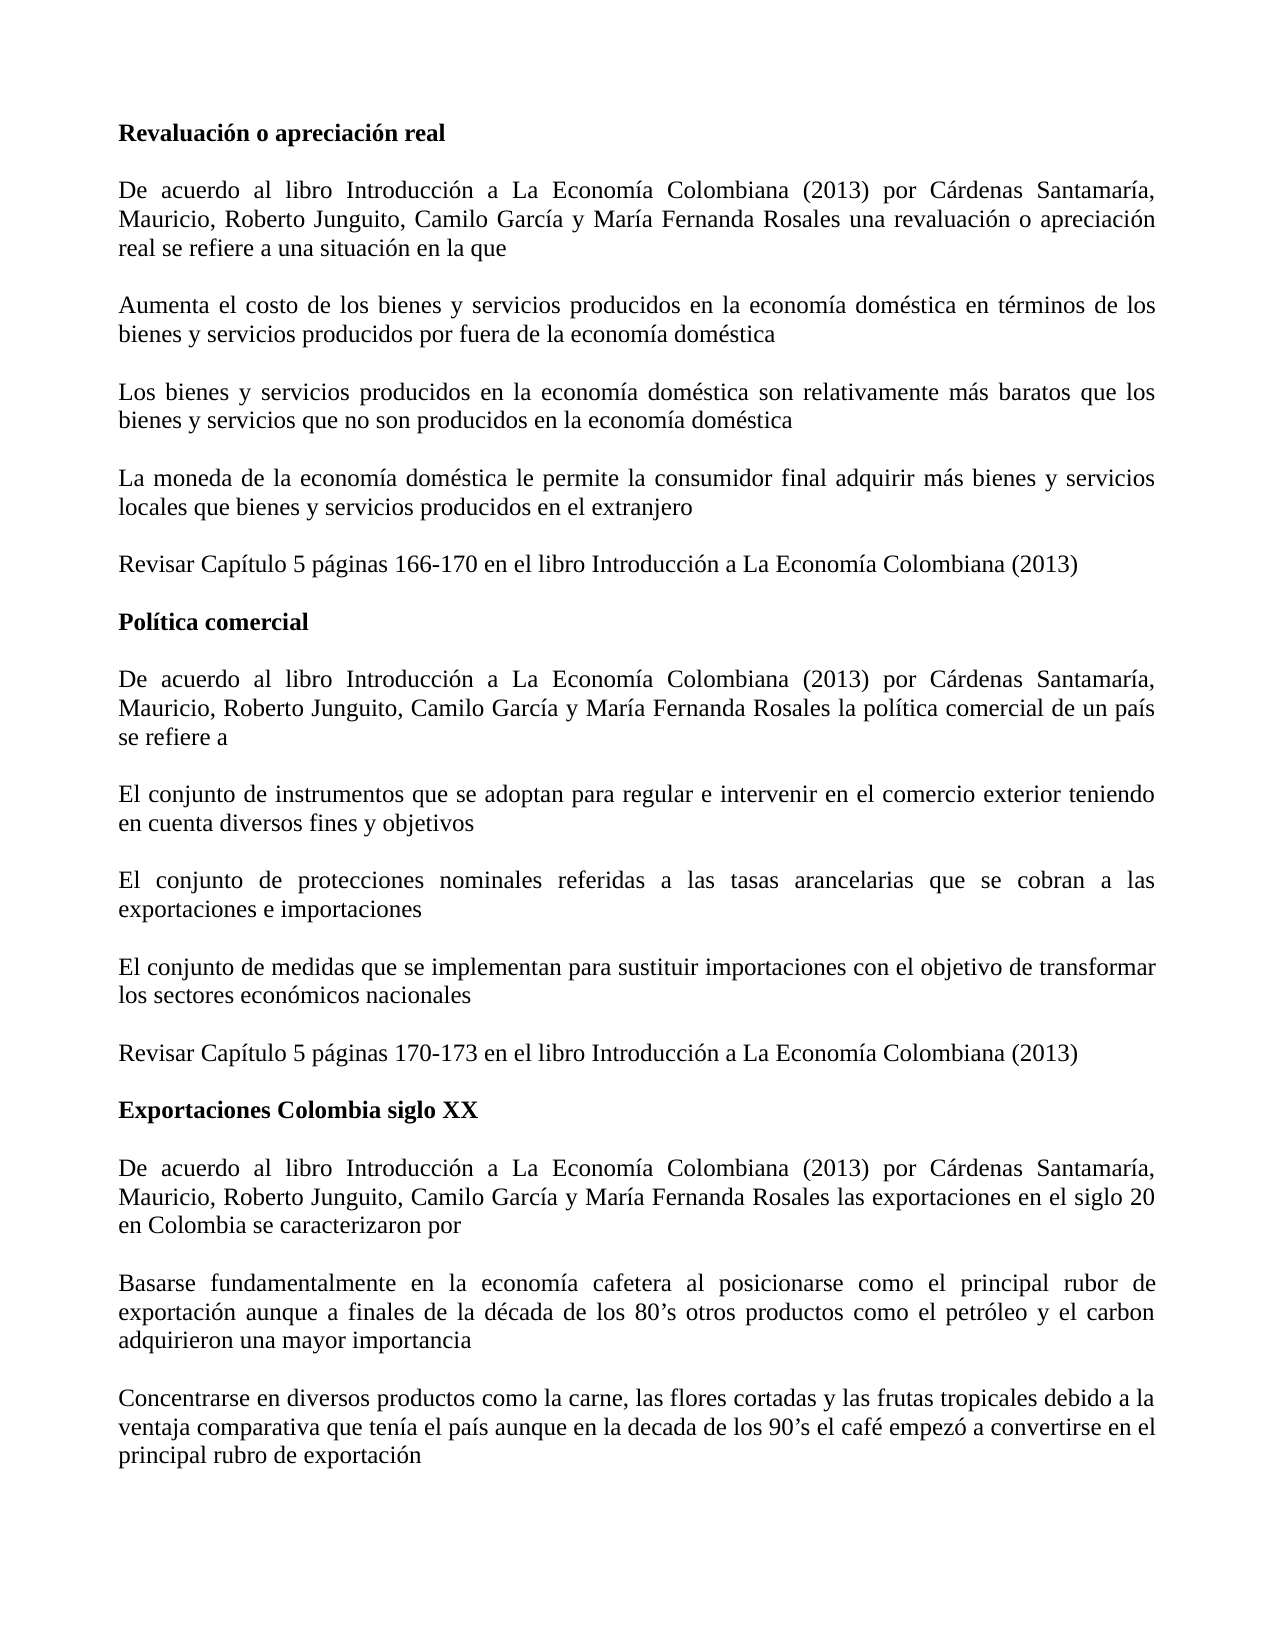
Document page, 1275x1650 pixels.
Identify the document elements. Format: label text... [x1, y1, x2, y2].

text La moneda de la economía doméstica le permite la consumidor final adquirir más bienes y servicios locales que bienes y servicios producidos en el extranjero [118, 463, 1157, 521]
text Basarse fundamentalmente en la economía cafetera al posicionarse como el principal rubor de exportación aunque a finales de la década de los 80’s otros productos como el petróleo y el carbon adquirieron una mayor importancia [118, 1268, 1157, 1354]
text El conjunto de medidas que se implementan para sustituir importaciones con el objetivo de transformar los sectores económicos nacionales [118, 952, 1157, 1009]
text De acuerdo al libro Introducción a La Economía Colombiana (2013) por Cárdenas Santamaría, Mauricio, Roberto Junguito, Camilo García y María Fernanda Rosales las exportaciones en el siglo 20 en Colombia se caracterizaron por [118, 1153, 1157, 1239]
text Revaluación o apreciación real [118, 118, 1157, 147]
text Aumenta el costo de los bienes y servicios producidos en la economía doméstica en términos de los bienes y servicios producidos por fuera de la economía doméstica [118, 291, 1157, 348]
text Revisar Capítulo 5 páginas 170-173 en el libro Introducción a La Economía Colombiana (2013) [118, 1038, 1157, 1067]
text Política comercial [118, 607, 1157, 636]
text El conjunto de protecciones nominales referidas a las tasas arancelarias que se cobran a las exportaciones e importaciones [118, 866, 1157, 923]
text Exportaciones Colombia siglo XX [118, 1096, 1157, 1124]
text Revisar Capítulo 5 páginas 166-170 en el libro Introducción a La Economía Colombiana (2013) [118, 549, 1157, 578]
text De acuerdo al libro Introducción a La Economía Colombiana (2013) por Cárdenas Santamaría, Mauricio, Roberto Junguito, Camilo García y María Fernanda Rosales la política comercial de un país se refiere a [118, 664, 1157, 751]
text El conjunto de instrumentos que se adoptan para regular e intervenir en el comercio exterior teniendo en cuenta diversos fines y objetivos [118, 779, 1157, 837]
text Concentrarse en diversos productos como la carne, las flores cortadas y las frutas tropicales debido a la ventaja comparativa que tenía el país aunque en la decada de los 90’s el café empezó a convertirse en el principal rubro de exportación [118, 1383, 1157, 1469]
text De acuerdo al libro Introducción a La Economía Colombiana (2013) por Cárdenas Santamaría, Mauricio, Roberto Junguito, Camilo García y María Fernanda Rosales una revaluación o apreciación real se refiere a una situación en la que [118, 176, 1157, 262]
text Los bienes y servicios producidos en la economía doméstica son relativamente más baratos que los bienes y servicios que no son producidos en la economía doméstica [118, 377, 1157, 434]
